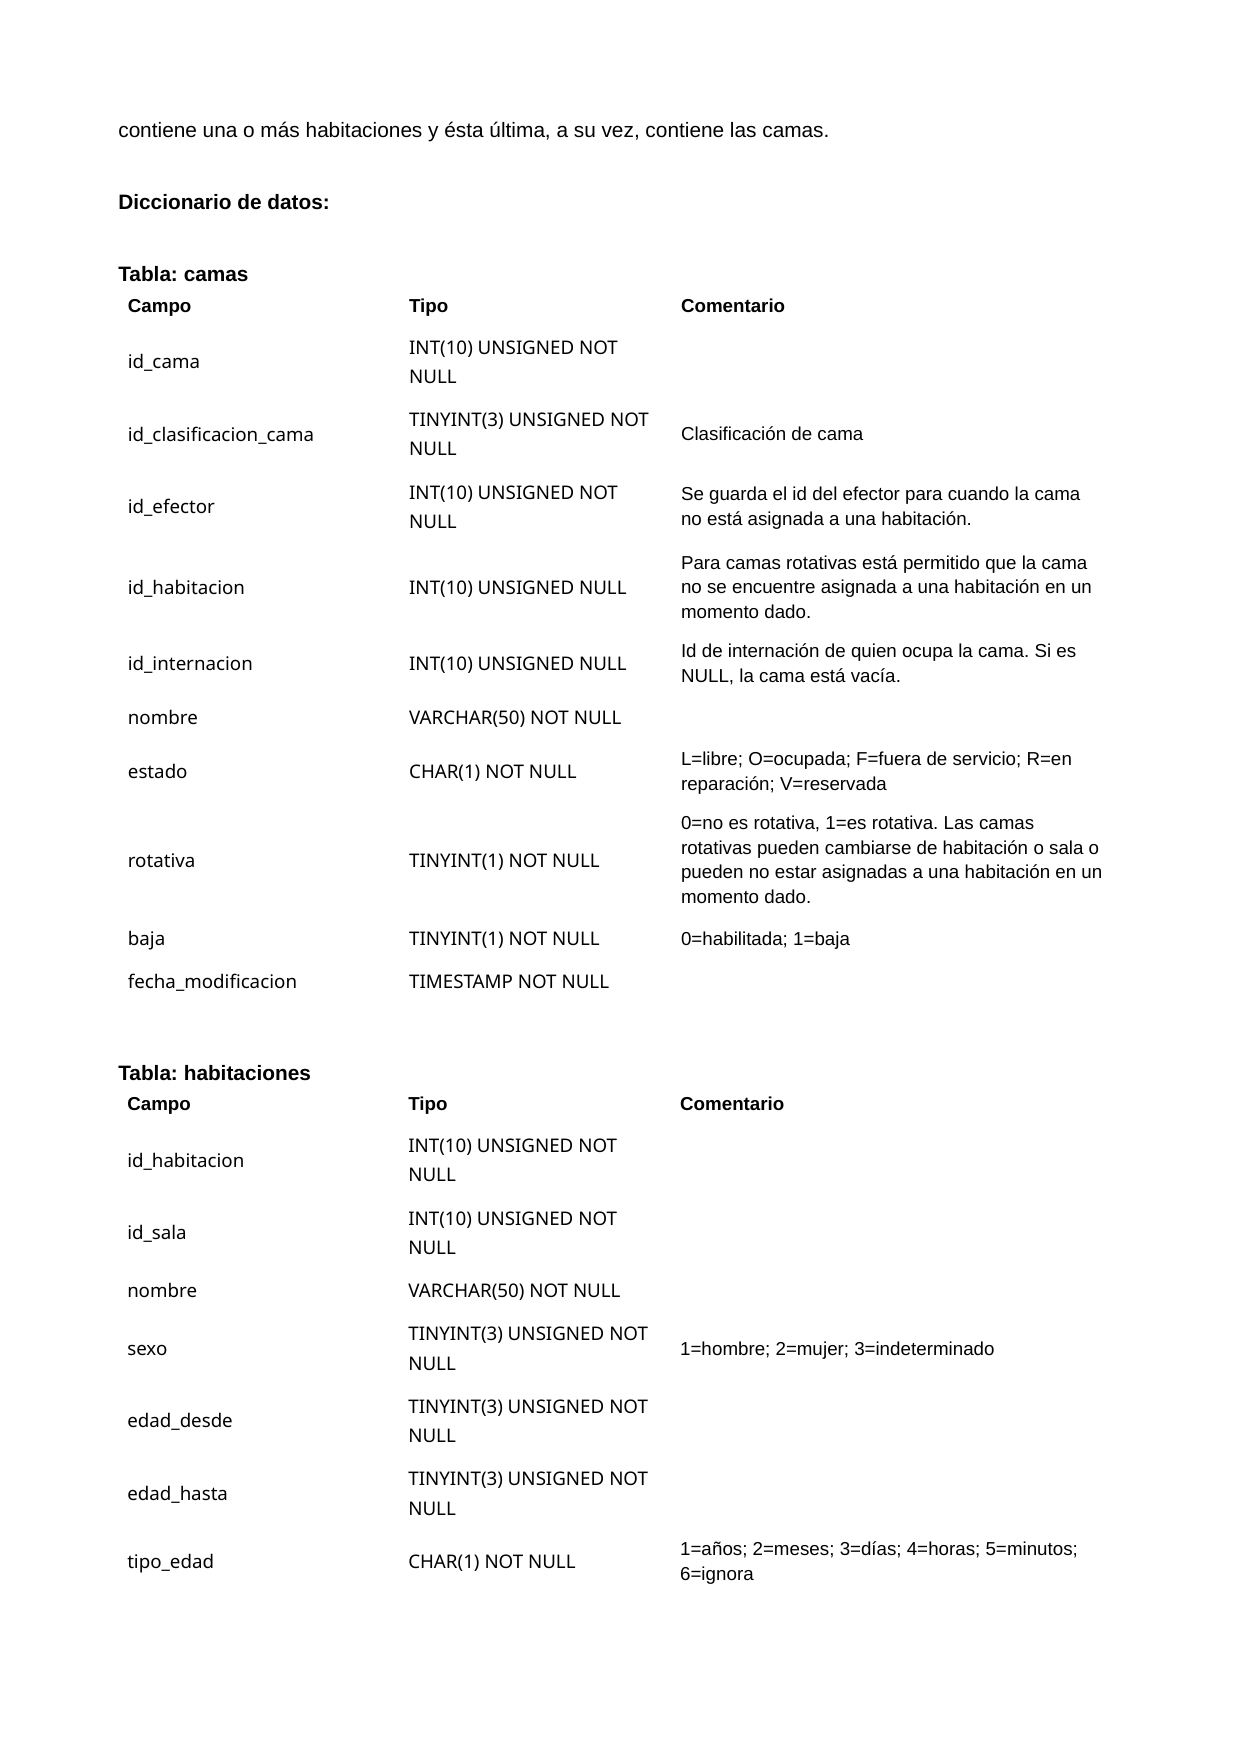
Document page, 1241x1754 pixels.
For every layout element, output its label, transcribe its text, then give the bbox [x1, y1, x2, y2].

table_cell [671, 1269, 1112, 1312]
table_cell INT(10) UNSIGNED NOT NULL [399, 1124, 671, 1196]
table_cell id_cama [119, 325, 400, 398]
table_cell nombre [119, 696, 400, 739]
table_cell [672, 325, 1112, 398]
table_cell id_efector [119, 470, 400, 543]
table_cell TINYINT(1) NOT NULL [400, 803, 672, 916]
table_cell [671, 1196, 1112, 1269]
table_cell baja [119, 916, 400, 960]
table_cell 0=habilitada; 1=baja [672, 916, 1112, 960]
table_header Tipo [399, 1084, 671, 1124]
table_cell TINYINT(3) UNSIGNED NOT NULL [399, 1457, 671, 1529]
table_header Tipo [400, 286, 672, 325]
table_cell edad_hasta [118, 1457, 399, 1529]
table_cell Para camas rotativas está permitido que la cama no se encuentre asignada a una habitación en un momento dado. [672, 543, 1112, 631]
table_cell [672, 696, 1112, 739]
table_cell INT(10) UNSIGNED NULL [400, 543, 672, 631]
table_cell TINYINT(3) UNSIGNED NOT NULL [400, 398, 672, 470]
table_cell INT(10) UNSIGNED NOT NULL [399, 1196, 671, 1269]
table_cell L=libre; O=ocupada; F=fuera de servicio; R=en reparación; V=reservada [672, 739, 1112, 803]
table_cell id_internacion [119, 631, 400, 696]
table_cell Id de internación de quien ocupa la cama. Si es NULL, la cama está vacía. [672, 631, 1112, 696]
table_cell 0=no es rotativa, 1=es rotativa. Las camas rotativas pueden cambiarse de habitación o sala o pueden no estar asignadas a una habitación en un momento dado. [672, 803, 1112, 916]
text Tabla: camas [118, 262, 1122, 286]
table_header Comentario [672, 286, 1112, 325]
table_cell Clasificación de cama [672, 398, 1112, 470]
table_cell TINYINT(3) UNSIGNED NOT NULL [399, 1384, 671, 1457]
table_cell id_habitacion [119, 543, 400, 631]
table_cell CHAR(1) NOT NULL [400, 739, 672, 803]
table_cell VARCHAR(50) NOT NULL [400, 696, 672, 739]
table_cell 1=hombre; 2=mujer; 3=indeterminado [671, 1312, 1112, 1384]
table_cell [672, 960, 1112, 1003]
text contiene una o más habitaciones y ésta última, a su vez, contiene las camas. [118, 118, 1122, 142]
table_cell [671, 1384, 1112, 1457]
table_cell edad_desde [118, 1384, 399, 1457]
table_cell [671, 1124, 1112, 1196]
table_cell INT(10) UNSIGNED NOT NULL [400, 325, 672, 398]
table_cell VARCHAR(50) NOT NULL [399, 1269, 671, 1312]
text Diccionario de datos: [118, 190, 1122, 214]
table_cell TINYINT(1) NOT NULL [400, 916, 672, 960]
table_cell INT(10) UNSIGNED NULL [400, 631, 672, 696]
table_cell INT(10) UNSIGNED NOT NULL [400, 470, 672, 543]
table_cell rotativa [119, 803, 400, 916]
table_cell tipo_edad [118, 1529, 399, 1593]
table_cell estado [119, 739, 400, 803]
table_header Campo [118, 1084, 399, 1124]
table_cell nombre [118, 1269, 399, 1312]
table_cell id_habitacion [118, 1124, 399, 1196]
text Tabla: habitaciones [118, 1060, 1122, 1084]
table_cell sexo [118, 1312, 399, 1384]
table_cell [671, 1457, 1112, 1529]
table_cell TIMESTAMP NOT NULL [400, 960, 672, 1003]
table_cell Se guarda el id del efector para cuando la cama no está asignada a una habitación. [672, 470, 1112, 543]
table_cell fecha_modificacion [119, 960, 400, 1003]
table_cell id_clasificacion_cama [119, 398, 400, 470]
table_cell id_sala [118, 1196, 399, 1269]
table_header Campo [119, 286, 400, 325]
table_cell TINYINT(3) UNSIGNED NOT NULL [399, 1312, 671, 1384]
table_cell CHAR(1) NOT NULL [399, 1529, 671, 1593]
table_header Comentario [671, 1084, 1112, 1124]
table_cell 1=años; 2=meses; 3=días; 4=horas; 5=minutos; 6=ignora [671, 1529, 1112, 1593]
